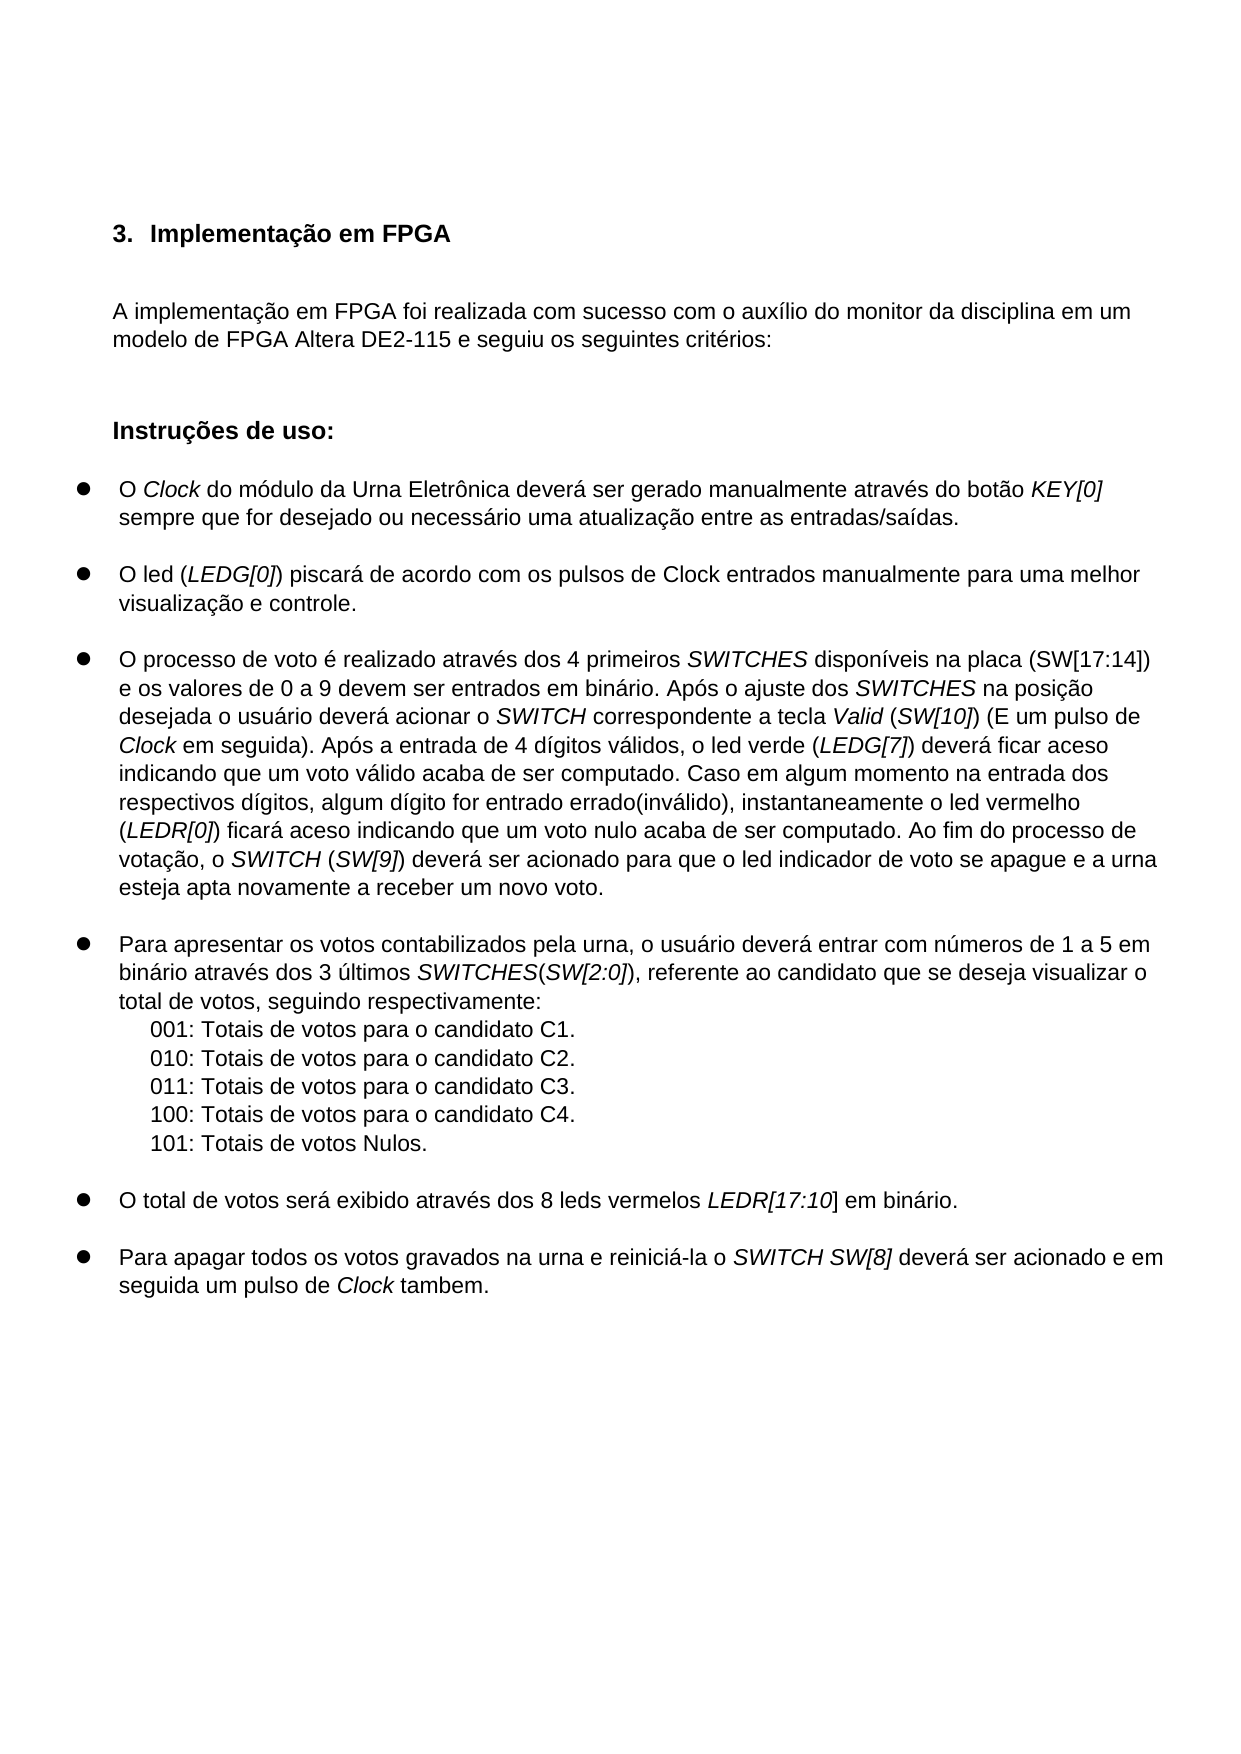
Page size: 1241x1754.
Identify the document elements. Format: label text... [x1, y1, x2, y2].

list O processo de voto é realizado através dos 4 primeiros SWITCHES disponíveis na placa (SW[17:14]) e os valores de 0 a 9 devem ser entrados em binário. Após o ajuste dos SWITCHES na posição desejada o usuário deverá acionar o SWITCH correspondente a tecla Valid (SW[10]) (E um pulso de Clock em seguida). Após a entrada de 4 dígitos válidos, o led verde (LEDG[7]) deverá ficar aceso indicando que um voto válido acaba de ser computado. Caso em algum momento na entrada dos respectivos dígitos, algum dígito for entrado errado(inválido), instantaneamente o led vermelho (LEDR[0]) ficará aceso indicando que um voto nulo acaba de ser computado. Ao fim do processo de votação, o SWITCH (SW[9]) deverá ser acionado para que o led indicador de voto se apague e a urna esteja apta novamente a receber um novo voto. [75, 646, 1165, 900]
list 010: Totais de votos para o candidato C2. [150, 1044, 1165, 1071]
list O total de votos será exibido através dos 8 leds vermelos LEDR[17:10] em binário. [75, 1187, 1165, 1213]
list 100: Totais de votos para o candidato C4. [150, 1101, 1165, 1128]
list O Clock do módulo da Urna Eletrônica deverá ser gerado manualmente através do botão KEY[0] sempre que for desejado ou necessário uma atualização entre as entradas/saídas. [75, 476, 1165, 531]
list Para apagar todos os votos gravados na urna e reiniciá-la o SWITCH SW[8] deverá ser acionado e em seguida um pulso de Clock tambem. [75, 1244, 1165, 1298]
list Implementação em FPGA [112, 219, 1165, 248]
list 001: Totais de votos para o candidato C1. [150, 1016, 1165, 1042]
list Para apresentar os votos contabilizados pela urna, o usuário deverá entrar com números de 1 a 5 em binário através dos 3 últimos SWITCHES(SW[2:0]), referente ao candidato que se deseja visualizar o total de votos, seguindo respectivamente: [75, 931, 1165, 1014]
list 011: Totais de votos para o candidato C3. [150, 1073, 1165, 1099]
list O led (LEDG[0]) piscará de acordo com os pulsos de Clock entrados manualmente para uma melhor visualização e controle. [75, 561, 1165, 616]
list Instruções de uso: [112, 416, 1165, 445]
text A implementação em FPGA foi realizada com sucesso com o auxílio do monitor da disciplina em um modelo de FPGA Altera DE2-115 e seguiu os seguintes critérios: [112, 298, 1165, 352]
list 101: Totais de votos Nulos. [150, 1130, 1165, 1156]
